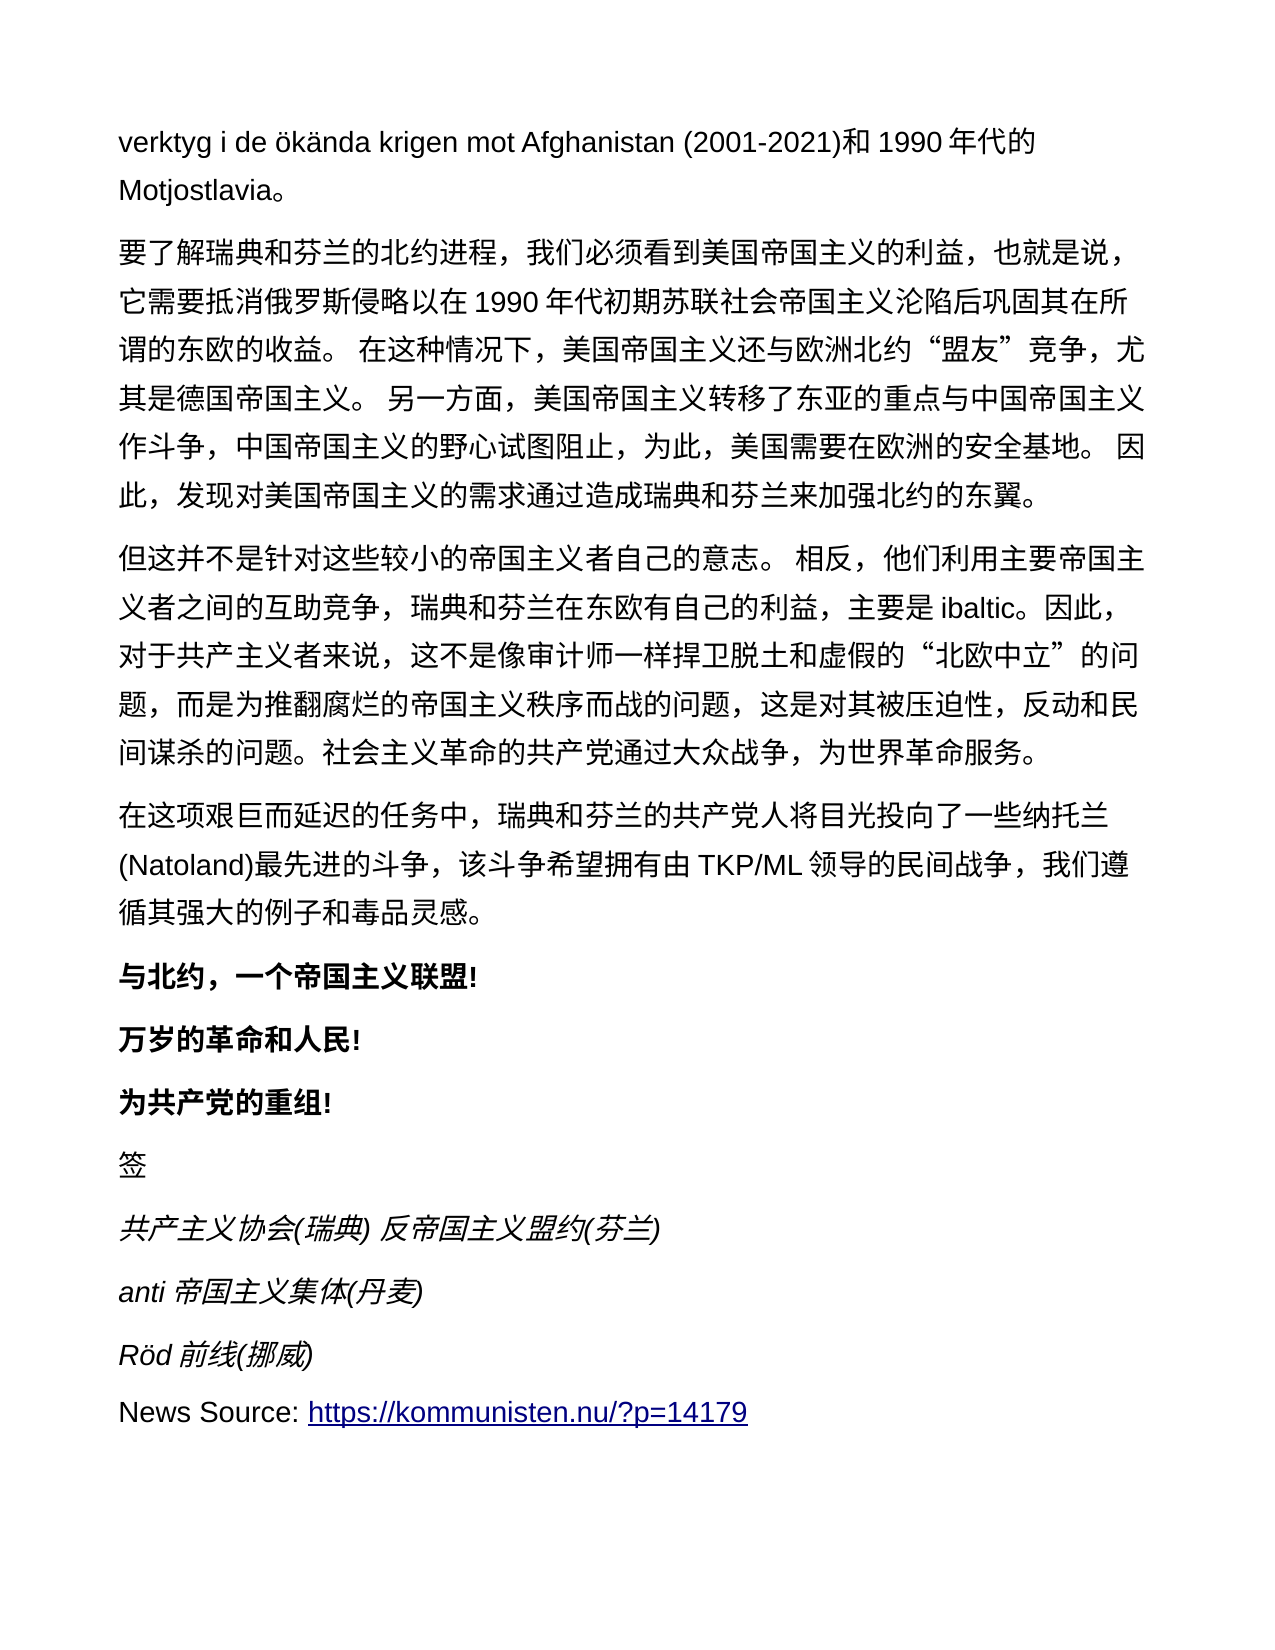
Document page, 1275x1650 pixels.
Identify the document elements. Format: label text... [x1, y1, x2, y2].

text 与北约，一个帝国主义联盟! [118, 953, 1157, 995]
text 共产主义协会(瑞典) 反帝国主义盟约(芬兰) [118, 1206, 1157, 1248]
text 签 [118, 1142, 1157, 1185]
text 但这并不是针对这些较小的帝国主义者自己的意志。 相反，他们利用主要帝国主义者之间的互助竞争，瑞典和芬兰在东欧有自己的利益，主要是ibaltic。因此，对于共产主义者来说，这不是像审计师一样捍卫脱土和虚假的“北欧中立”的问题，而是为推翻腐烂的帝国主义秩序而战的问题，这是对其被压迫性，反动和民间谋杀的问题。社会主义革命的共产党通过大众战争，为世界革命服务。 [118, 536, 1157, 772]
text 要了解瑞典和芬兰的北约进程，我们必须看到美国帝国主义的利益，也就是说，它需要抵消俄罗斯侵略以在1990年代初期苏联社会帝国主义沦陷后巩固其在所谓的东欧的收益。 在这种情况下，美国帝国主义还与欧洲北约“盟友”竞争，尤其是德国帝国主义。 另一方面，美国帝国主义转移了东亚的重点与中国帝国主义作斗争，中国帝国主义的野心试图阻止，为此，美国需要在欧洲的安全基地。 因此，发现对美国帝国主义的需求通过造成瑞典和芬兰来加强北约的东翼。 [118, 230, 1157, 515]
text 万岁的革命和人民! [118, 1016, 1157, 1058]
text News Source: https://kommunisten.nu/?p=14179 [118, 1395, 1157, 1428]
text 为共产党的重组! [118, 1079, 1157, 1122]
text 在这项艰巨而延迟的任务中，瑞典和芬兰的共产党人将目光投向了一些纳托兰(Natoland)最先进的斗争，该斗争希望拥有由TKP/ML领导的民间战争，我们遵循其强大的例子和毒品灵感。 [118, 793, 1157, 932]
text verktyg i de ökända krigen mot Afghanistan (2001-2021)和1990年代的Motjostlavia。 [118, 118, 1157, 209]
text Röd前线(挪威) [118, 1332, 1157, 1374]
text anti帝国主义集体(丹麦) [118, 1269, 1157, 1311]
